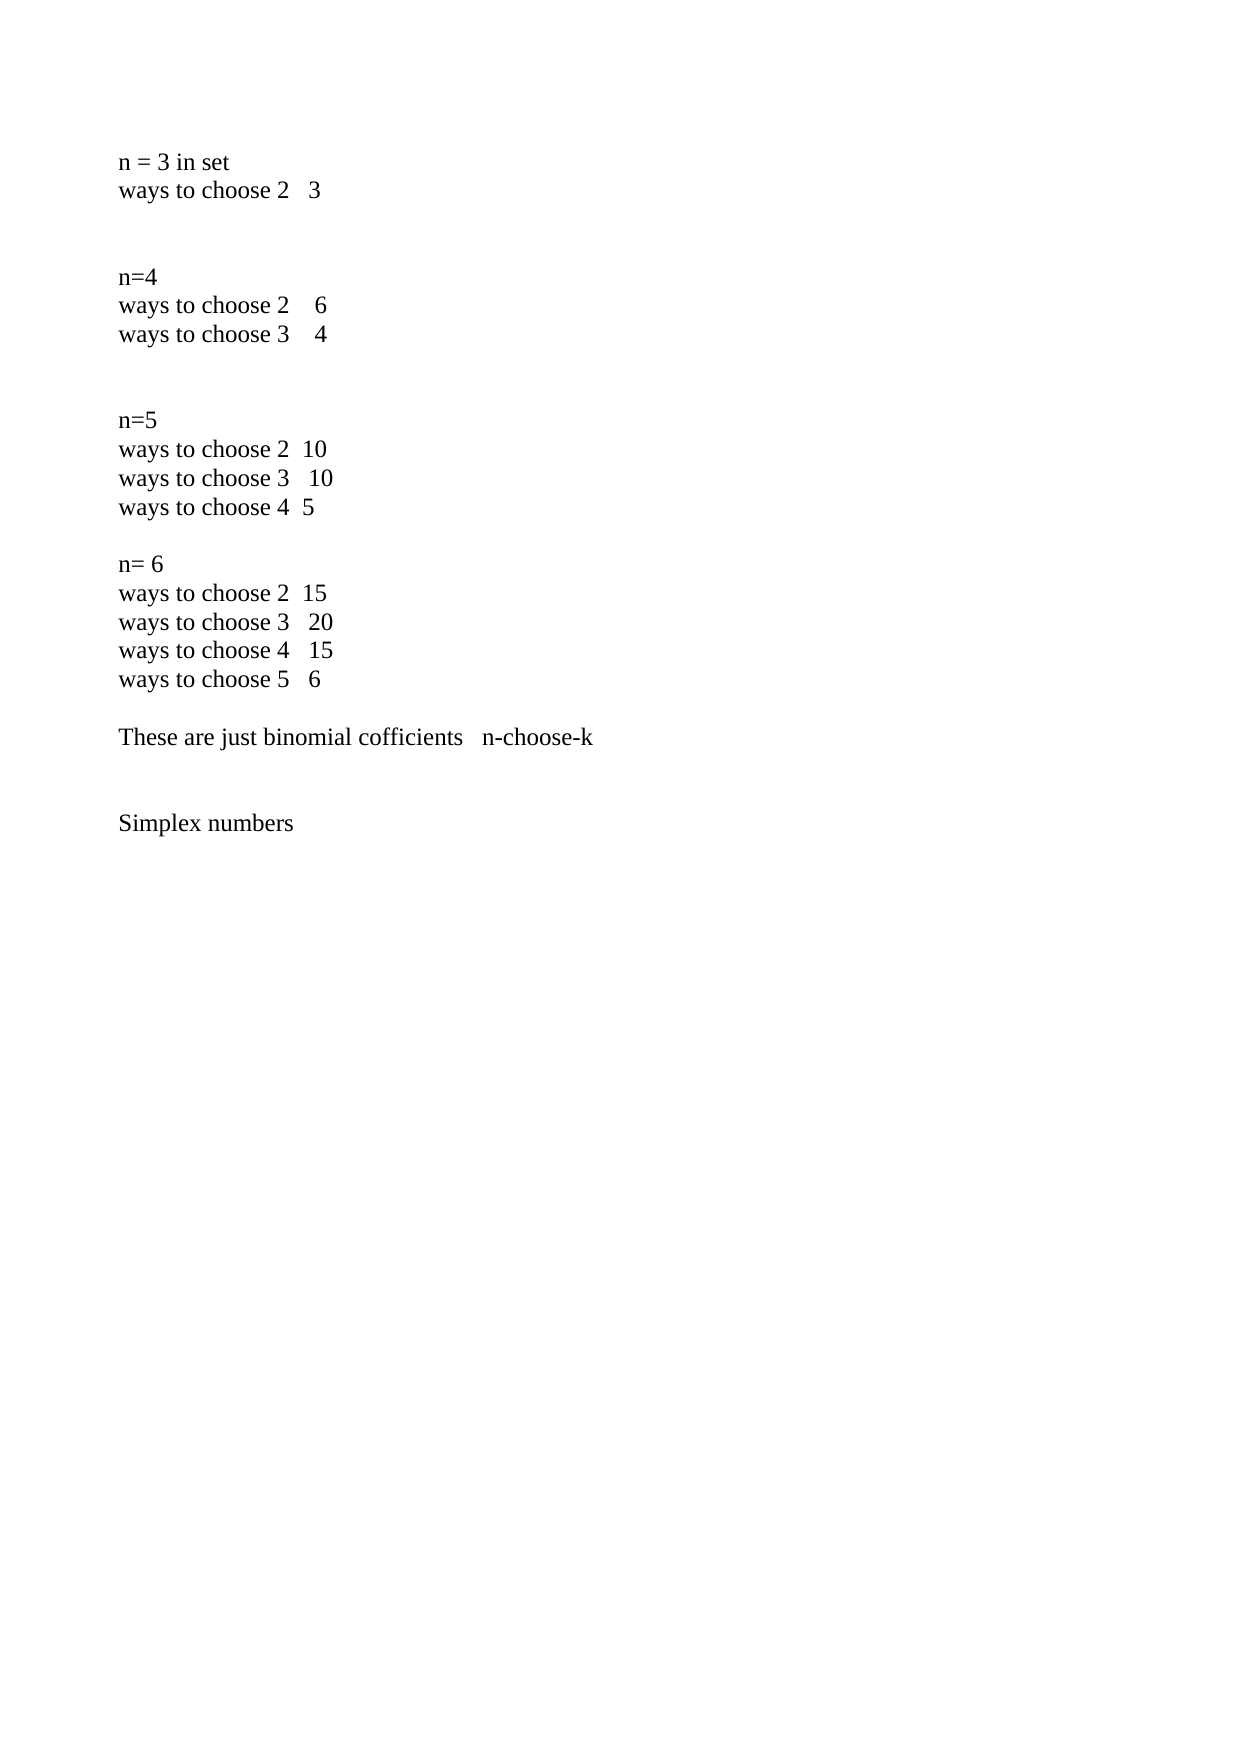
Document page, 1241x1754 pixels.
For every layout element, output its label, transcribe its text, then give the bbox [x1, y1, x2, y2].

text Simplex numbers [118, 808, 1122, 837]
text n= 6 [118, 549, 1122, 578]
text n=5 [118, 406, 1122, 434]
text ways to choose 2 10 [118, 434, 1122, 463]
text n = 3 in set [118, 147, 1122, 176]
text ways to choose 3 20 [118, 607, 1122, 636]
text n=4 [118, 262, 1122, 291]
text ways to choose 5 6 [118, 664, 1122, 693]
text ways to choose 3 4 [118, 319, 1122, 348]
text ways to choose 4 15 [118, 636, 1122, 664]
text ways to choose 3 10 [118, 463, 1122, 492]
text ways to choose 4 5 [118, 492, 1122, 521]
text ways to choose 2 6 [118, 291, 1122, 319]
text ways to choose 2 15 [118, 578, 1122, 607]
text These are just binomial cofficients n-choose-k [118, 722, 1122, 751]
text ways to choose 2 3 [118, 176, 1122, 204]
